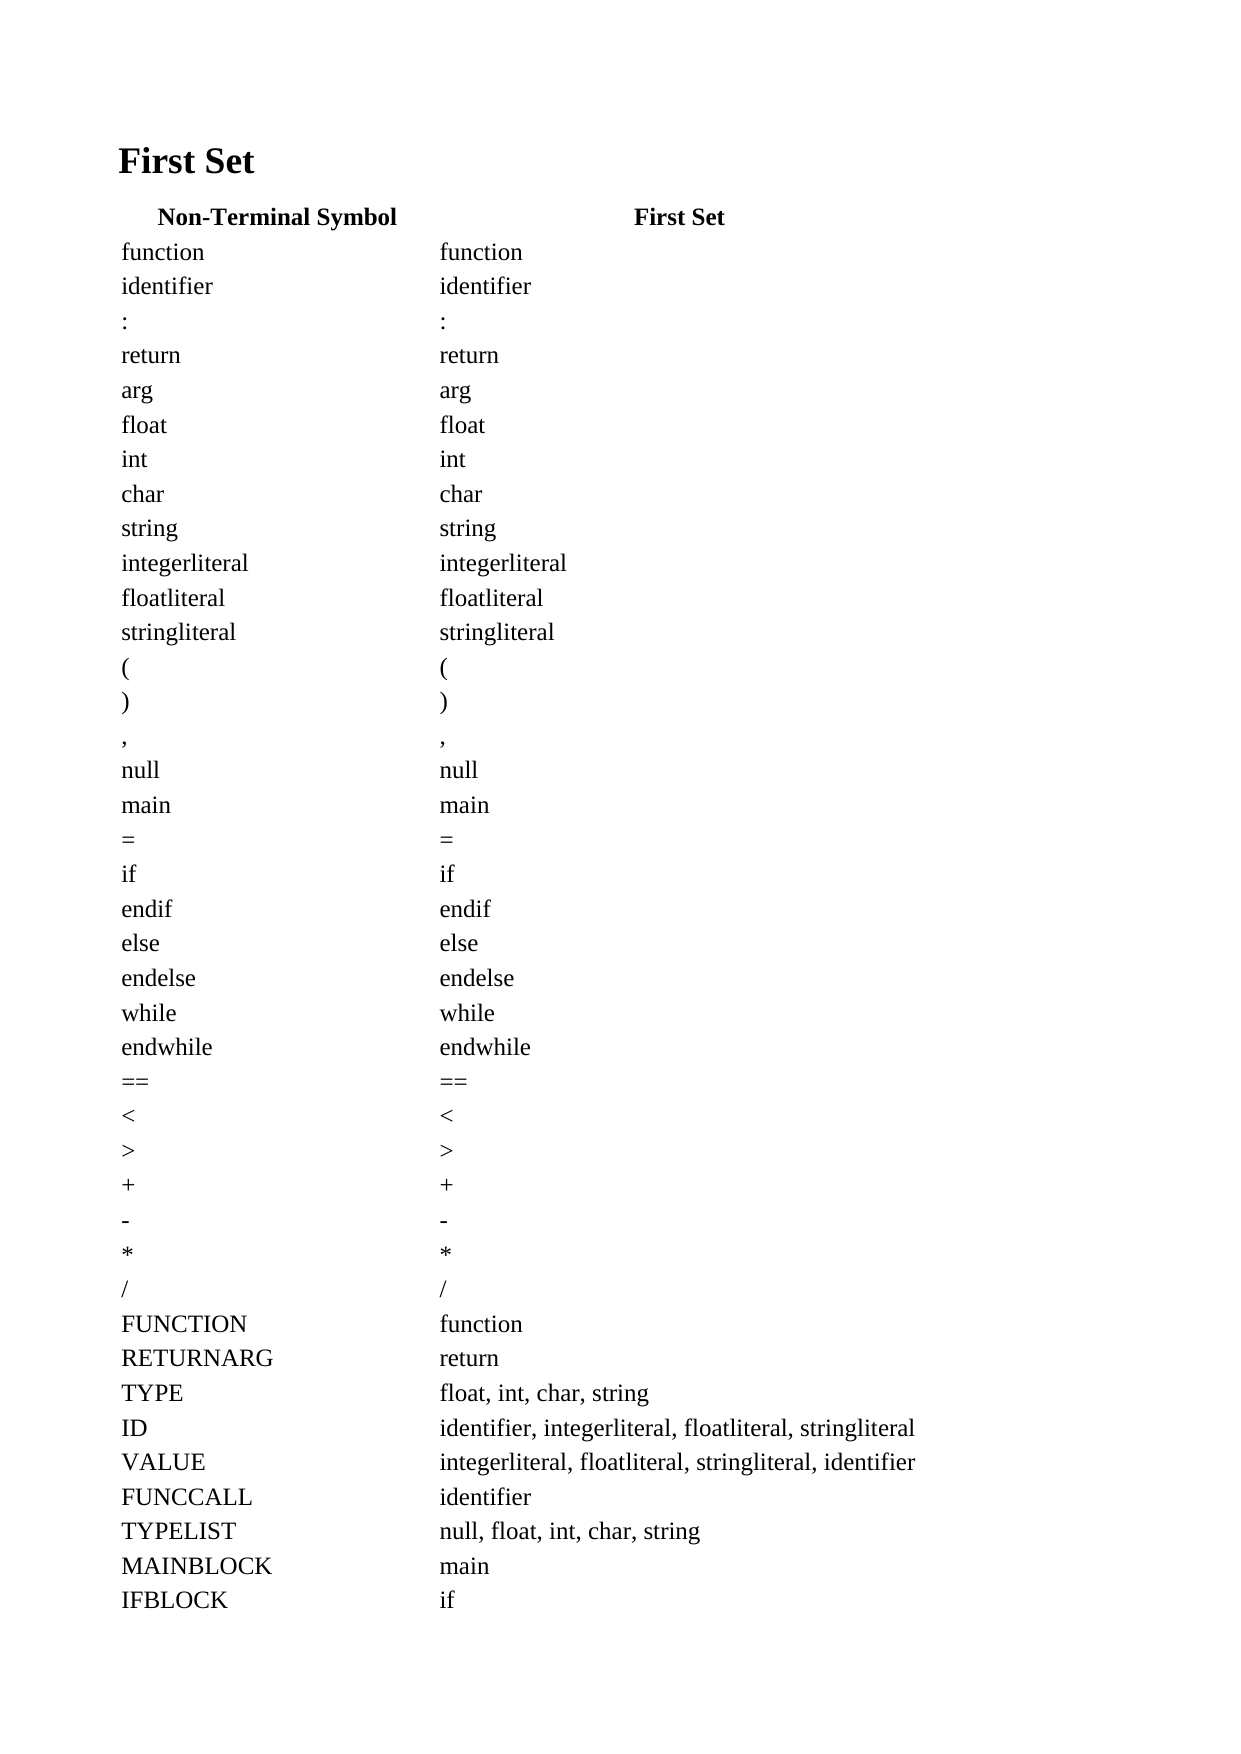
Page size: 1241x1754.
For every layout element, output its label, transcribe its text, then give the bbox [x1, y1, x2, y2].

table_cell floatliteral [118, 580, 436, 614]
table_cell arg [118, 372, 436, 407]
table_cell stringliteral [118, 614, 436, 649]
table_cell float, int, char, string [436, 1375, 922, 1410]
table_cell return [118, 338, 436, 372]
table_cell while [118, 995, 436, 1029]
table_cell return [436, 338, 922, 372]
table_cell ID [118, 1410, 436, 1444]
table_cell identifier [436, 269, 922, 303]
table_cell string [436, 511, 922, 545]
table_cell null [118, 753, 436, 787]
table_cell > [436, 1133, 922, 1168]
table_cell / [118, 1271, 436, 1306]
table_cell int [118, 441, 436, 476]
table_cell if [118, 856, 436, 891]
table_cell char [436, 476, 922, 511]
table_cell IFBLOCK [118, 1583, 436, 1617]
table_cell > [118, 1133, 436, 1168]
table_cell + [118, 1168, 436, 1202]
table_cell integerliteral [118, 545, 436, 580]
table_cell stringliteral [436, 614, 922, 649]
table_cell endwhile [118, 1029, 436, 1064]
table_cell - [118, 1202, 436, 1237]
table_cell / [436, 1271, 922, 1306]
table_cell ) [118, 684, 436, 718]
table_cell endif [436, 891, 922, 926]
table_cell return [436, 1341, 922, 1375]
table_cell identifier, integerliteral, floatliteral, stringliteral [436, 1410, 922, 1444]
table_cell identifier [118, 269, 436, 303]
table_header First Set [436, 199, 922, 234]
table_cell endif [118, 891, 436, 926]
table_cell = [436, 822, 922, 856]
table_cell int [436, 441, 922, 476]
table_cell VALUE [118, 1444, 436, 1479]
table_cell * [118, 1237, 436, 1271]
table_cell while [436, 995, 922, 1029]
table_cell , [118, 718, 436, 753]
table_cell MAINBLOCK [118, 1548, 436, 1583]
table_cell if [436, 1583, 922, 1617]
table_cell == [436, 1064, 922, 1098]
table_cell main [436, 1548, 922, 1583]
table_cell == [118, 1064, 436, 1098]
table_cell = [118, 822, 436, 856]
table_cell main [118, 787, 436, 822]
table_cell floatliteral [436, 580, 922, 614]
table_cell ) [436, 684, 922, 718]
table_cell < [118, 1099, 436, 1133]
subtitle First Set [118, 139, 1122, 182]
table_cell null, float, int, char, string [436, 1514, 922, 1548]
table_cell char [118, 476, 436, 511]
table_cell RETURNARG [118, 1341, 436, 1375]
table_cell endelse [118, 960, 436, 995]
table_cell else [436, 926, 922, 960]
table_cell , [436, 718, 922, 753]
table_cell FUNCCALL [118, 1479, 436, 1513]
table_cell float [436, 407, 922, 441]
table_cell string [118, 511, 436, 545]
table_cell : [118, 303, 436, 338]
table_cell + [436, 1168, 922, 1202]
table_cell ( [436, 649, 922, 683]
table_cell endwhile [436, 1029, 922, 1064]
table_header Non-Terminal Symbol [118, 199, 436, 234]
table_cell * [436, 1237, 922, 1271]
table_cell integerliteral, floatliteral, stringliteral, identifier [436, 1444, 922, 1479]
table_cell FUNCTION [118, 1306, 436, 1341]
table_cell - [436, 1202, 922, 1237]
table_cell if [436, 856, 922, 891]
table_cell main [436, 787, 922, 822]
table_cell arg [436, 372, 922, 407]
table_cell function [436, 234, 922, 268]
table_cell < [436, 1099, 922, 1133]
table_cell integerliteral [436, 545, 922, 580]
table_cell : [436, 303, 922, 338]
table_cell null [436, 753, 922, 787]
table_cell endelse [436, 960, 922, 995]
table_cell TYPE [118, 1375, 436, 1410]
table_cell function [436, 1306, 922, 1341]
table_cell else [118, 926, 436, 960]
table_cell float [118, 407, 436, 441]
table_cell ( [118, 649, 436, 683]
table_cell identifier [436, 1479, 922, 1513]
table_cell TYPELIST [118, 1514, 436, 1548]
table_cell function [118, 234, 436, 268]
